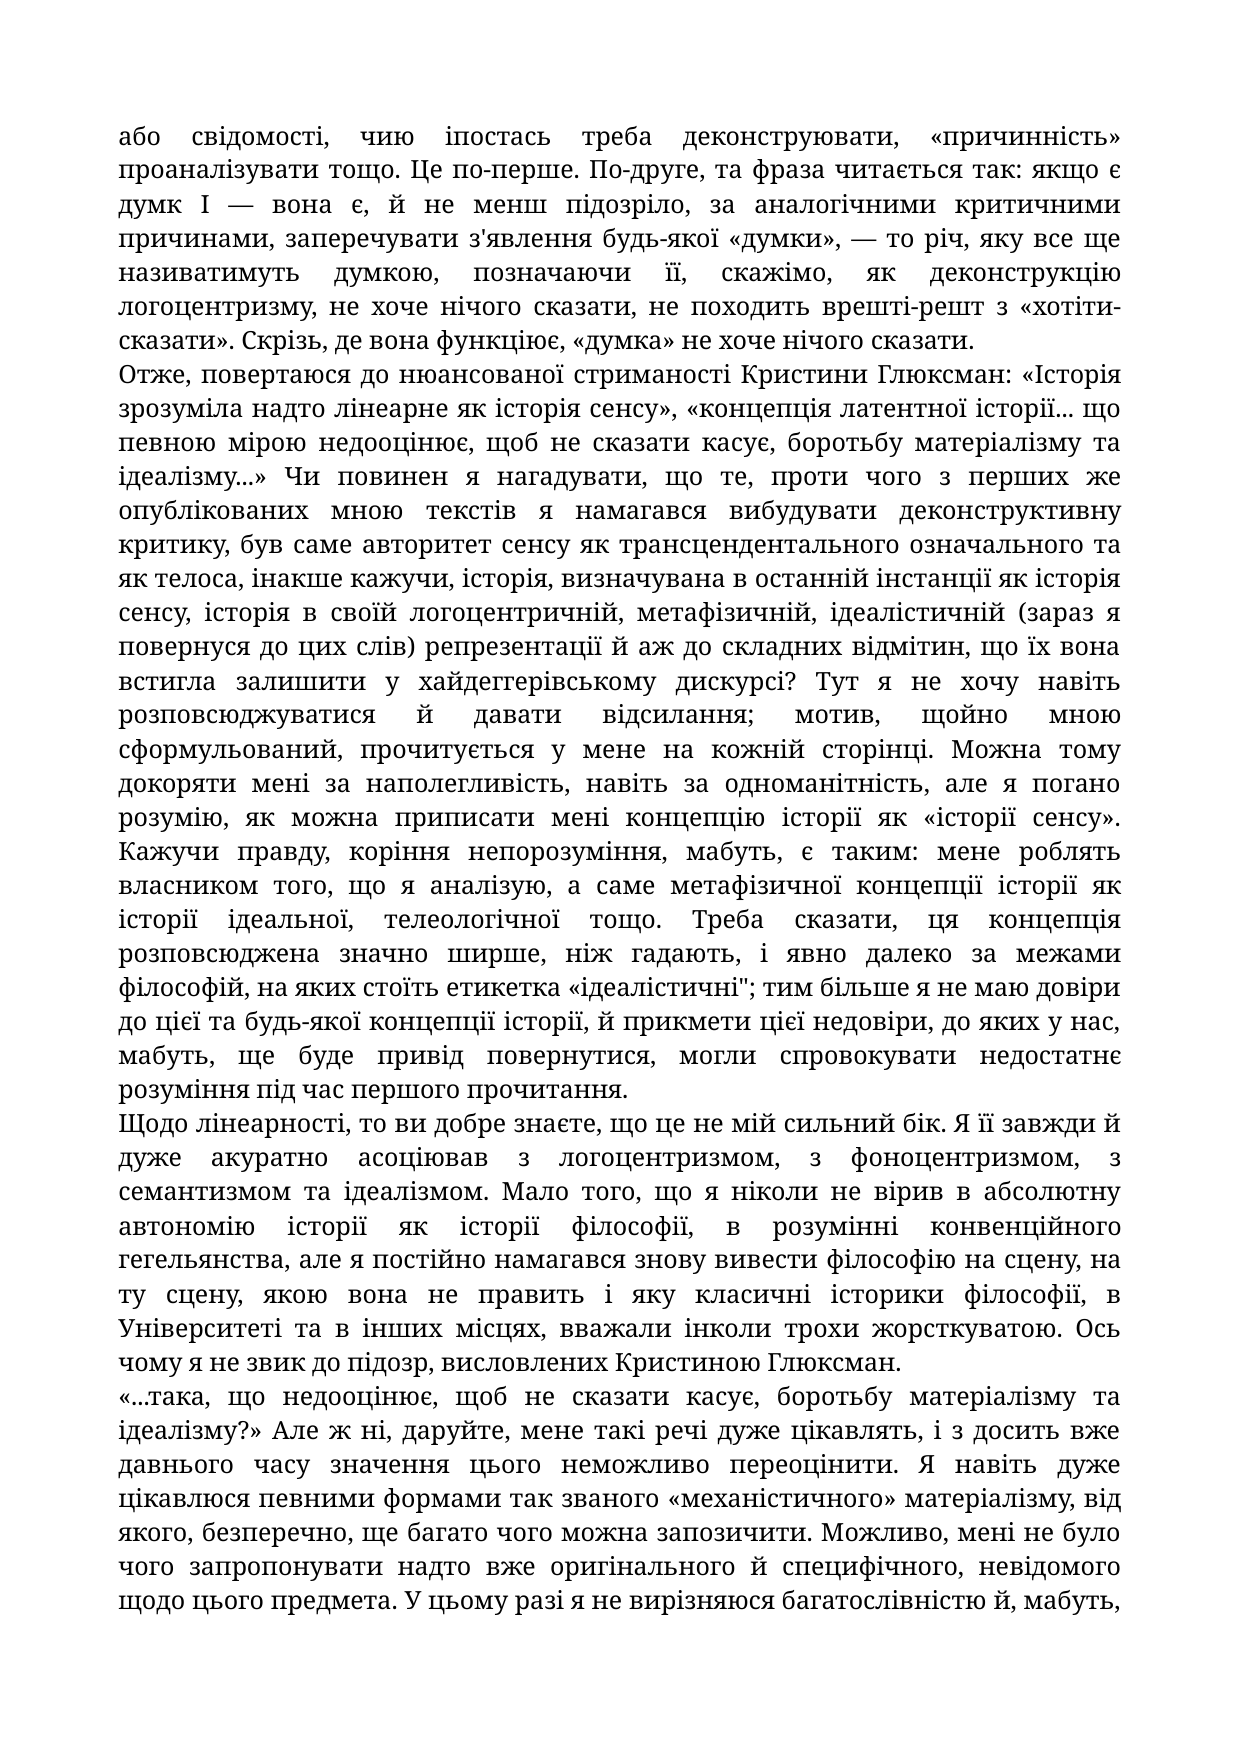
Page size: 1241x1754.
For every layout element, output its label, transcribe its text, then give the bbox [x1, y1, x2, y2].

text або свідомості, чию іпостась треба деконструювати, «причинність» проаналізувати тощо. Це по-перше. По-друге, та фраза читається так: якщо є думк І — вона є, й не менш підозріло, за аналогічними критичними причинами, заперечувати з'явлення будь-якої «думки», — то річ, яку все ще називатимуть думкою, позначаючи її, скажімо, як деконструкцію логоцентризму, не хоче нічого сказати, не походить врешті-решт з «хотіти-сказати». Скрізь, де вона функціює, «думка» не хоче нічого сказати. [118, 118, 1122, 357]
text «...така, що недооцінює, щоб не сказати касує, боротьбу матеріалізму та ідеалізму?» Але ж ні, даруйте, мене такі речі дуже цікавлять, і з досить вже давнього часу значення цього неможливо переоцінити. Я навіть дуже цікавлюся певними формами так званого «механістичного» матеріалізму, від якого, безперечно, ще багато чого можна запозичити. Можливо, мені не було чого запропонувати надто вже оригінального й специфічного, невідомого щодо цього предмета. У цьому разі я не вирізняюся багатослівністю й, мабуть, [118, 1378, 1122, 1617]
text Щодо лінеарності, то ви добре знаєте, що це не мій сильний бік. Я її завжди й дуже акуратно асоціював з логоцентризмом, з фоноцентризмом, з семантизмом та ідеалізмом. Мало того, що я ніколи не вірив в абсолютну автономію історії як історії філософії, в розумінні конвенційного гегельянства, але я постійно намагався знову вивести філософію на сцену, на ту сцену, якою вона не править і яку класичні історики філософії, в Університеті та в інших місцях, вважали інколи трохи жорсткуватою. Ось чому я не звик до підозр, висловлених Кристиною Глюксман. [118, 1106, 1122, 1378]
text Отже, повертаюся до нюансованої стриманості Кристини Глюксман: «Історія зрозуміла надто лінеарне як історія сенсу», «концепція латентної історії... що певною мірою недооцінює, щоб не сказати касує, боротьбу матеріалізму та ідеалізму...» Чи повинен я нагадувати, що те, проти чого з перших же опублікованих мною текстів я намагався вибудувати деконструктивну критику, був саме авторитет сенсу як трансцендентального означального та як телоса, інакше кажучи, історія, визначувана в останній інстанції як історія сенсу, історія в своїй логоцентричній, метафізичній, ідеалістичній (зараз я повернуся до цих слів) репрезентації й аж до складних відмітин, що їх вона встигла залишити у хайдеггерівському дискурсі? Тут я не хочу навіть розповсюджуватися й давати відсилання; мотив, щойно мною сформульований, прочитується у мене на кожній сторінці. Можна тому докоряти мені за наполегливість, навіть за одноманітність, але я погано розумію, як можна приписати мені концепцію історії як «історії сенсу». Кажучи правду, коріння непорозуміння, мабуть, є таким: мене роблять власником того, що я аналізую, а саме метафізичної концепції історії як історії ідеальної, телеологічної тощо. Треба сказати, ця концепція розповсюджена значно ширше, ніж гадають, і явно далеко за межами філософій, на яких стоїть етикетка «ідеалістичні"; тим більше я не маю довіри до цієї та будь-якої концепції історії, й прикмети цієї недовіри, до яких у нас, мабуть, ще буде привід повернутися, могли спровокувати недостатнє розуміння під час першого прочитання. [118, 357, 1122, 1106]
